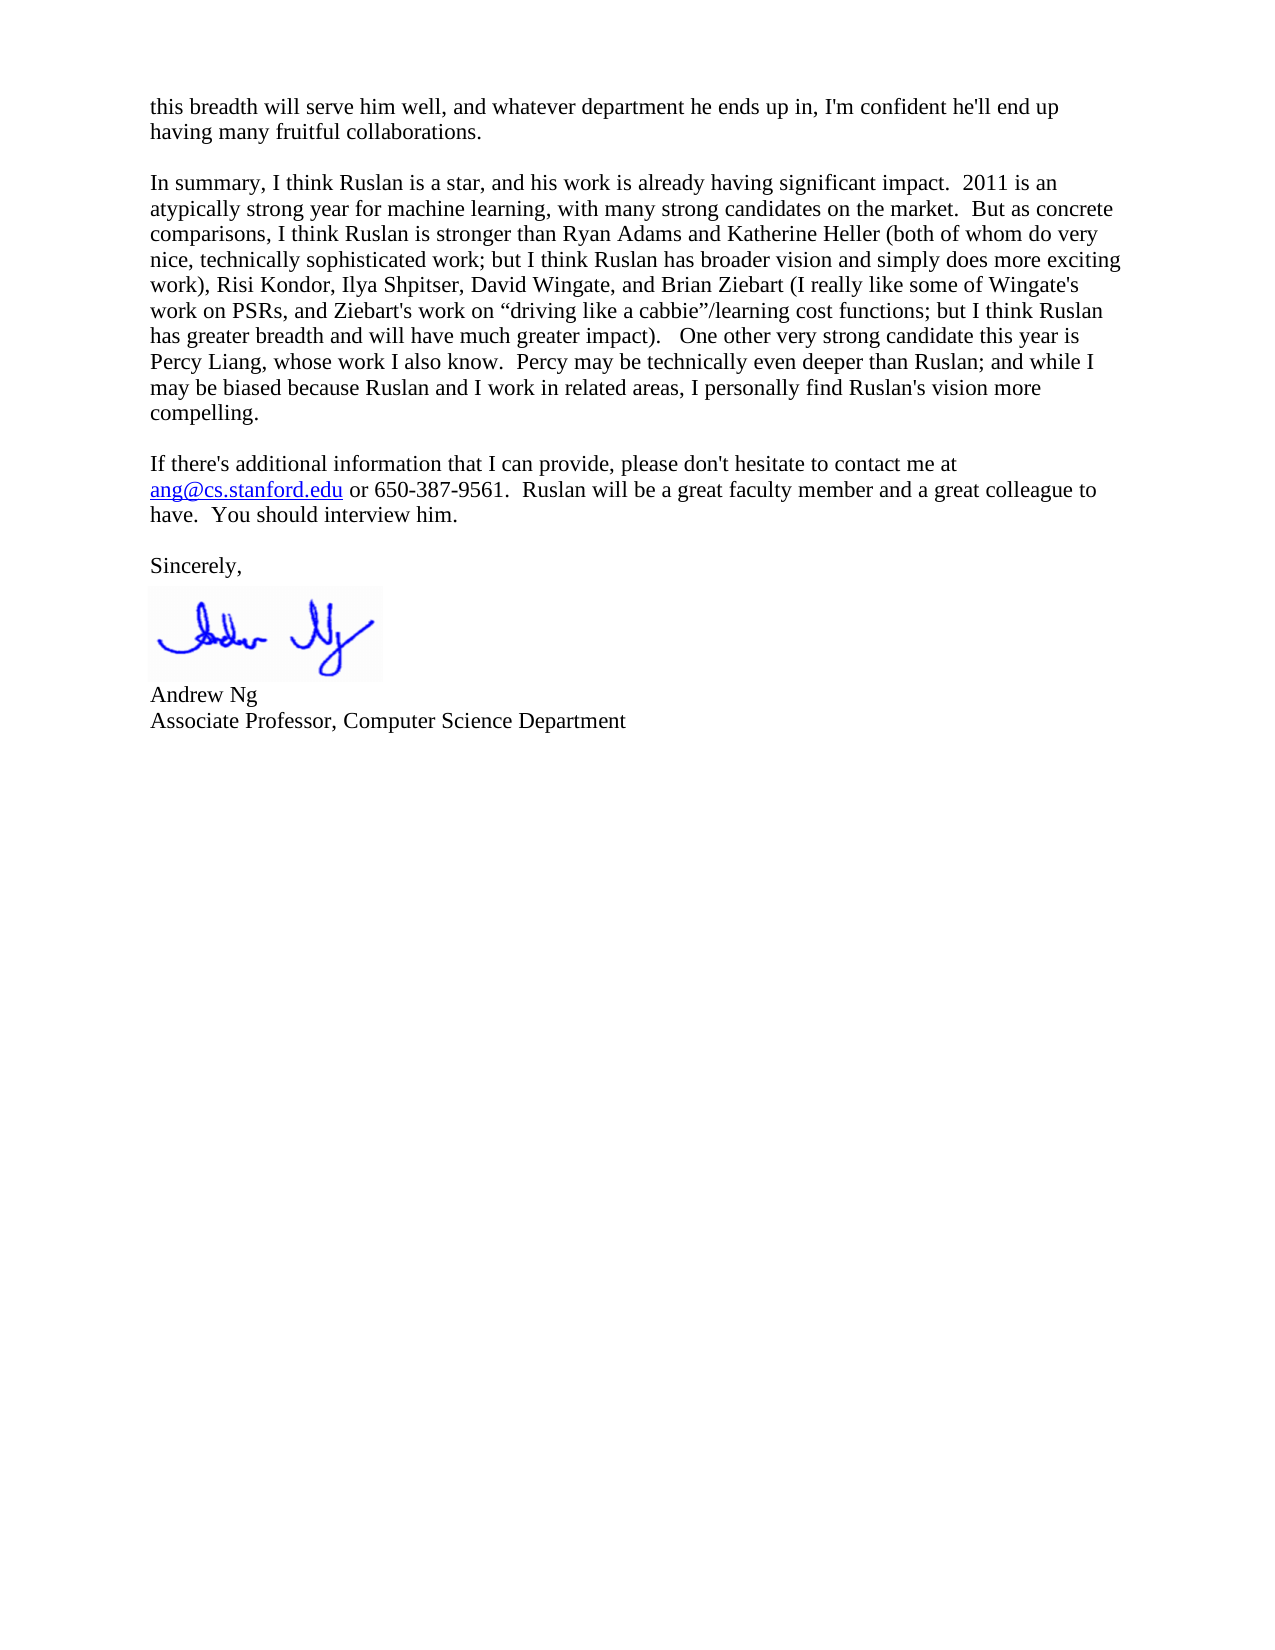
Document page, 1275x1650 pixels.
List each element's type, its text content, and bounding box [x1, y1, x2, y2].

text In summary, I think Ruslan is a star, and his work is already having significant impact. 2011 is an atypically strong year for machine learning, with many strong candidates on the market. But as concrete comparisons, I think Ruslan is stronger than Ryan Adams and Katherine Heller (both of whom do very nice, technically sophisticated work; but I think Ruslan has broader vision and simply does more exciting work), Risi Kondor, Ilya Shpitser, David Wingate, and Brian Ziebart (I really like some of Wingate's work on PSRs, and Ziebart's work on “driving like a cabbie”/learning cost functions; but I think Ruslan has greater breadth and will have much greater impact). One other very strong candidate this year is Percy Liang, whose work I also know. Percy may be technically even deeper than Ruslan; and while I may be biased because Ruslan and I work in related areas, I personally find Ruslan's vision more compelling. [150, 170, 1125, 426]
text Andrew Ng [150, 579, 1125, 708]
picture [147, 586, 384, 682]
text Sincerely, [150, 553, 1125, 579]
text Associate Professor, Computer Science Department [150, 708, 1125, 733]
text If there's additional information that I can provide, please don't hesitate to contact me at ang@cs.stanford.edu or 650-387-9561. Ruslan will be a great faculty member and a great colleague to have. You should interview him. [150, 451, 1125, 528]
text this breadth will serve him well, and whatever department he ends up in, I'm confident he'll end up having many fruitful collaborations. [150, 94, 1125, 145]
